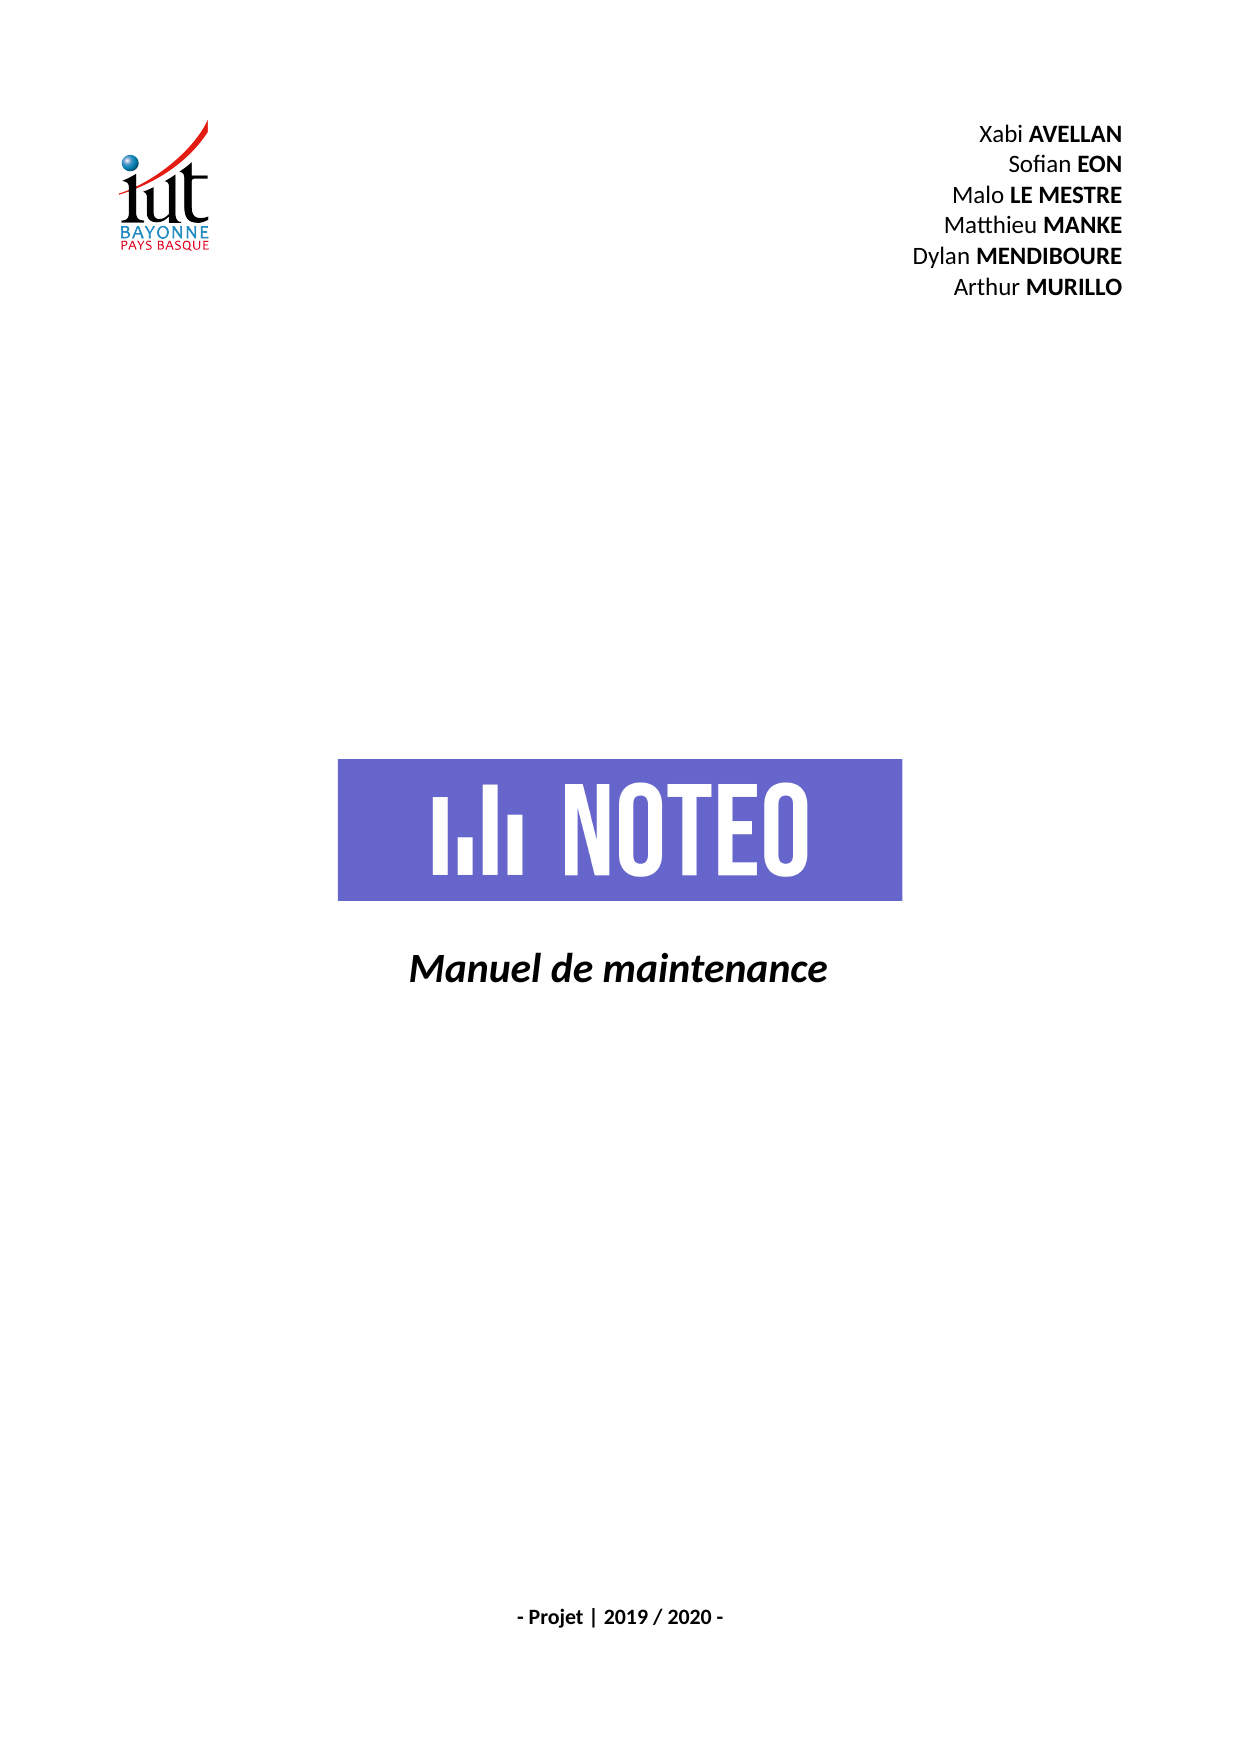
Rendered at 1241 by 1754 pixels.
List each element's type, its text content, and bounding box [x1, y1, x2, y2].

text Manuel de maintenance [118, 942, 1122, 993]
text Dylan MENDIBOURE [118, 240, 1122, 271]
text Malo LE MESTRE [209, 179, 1122, 210]
text Sofian EON [209, 149, 1122, 179]
text Xabi AVELLAN [118, 118, 1122, 149]
picture [118, 119, 209, 251]
text Matthieu MANKE [209, 210, 1122, 240]
picture [337, 759, 903, 901]
text Arthur MURILLO [118, 271, 1122, 301]
text - Projet | 2019 / 2020 - [118, 1603, 1122, 1630]
